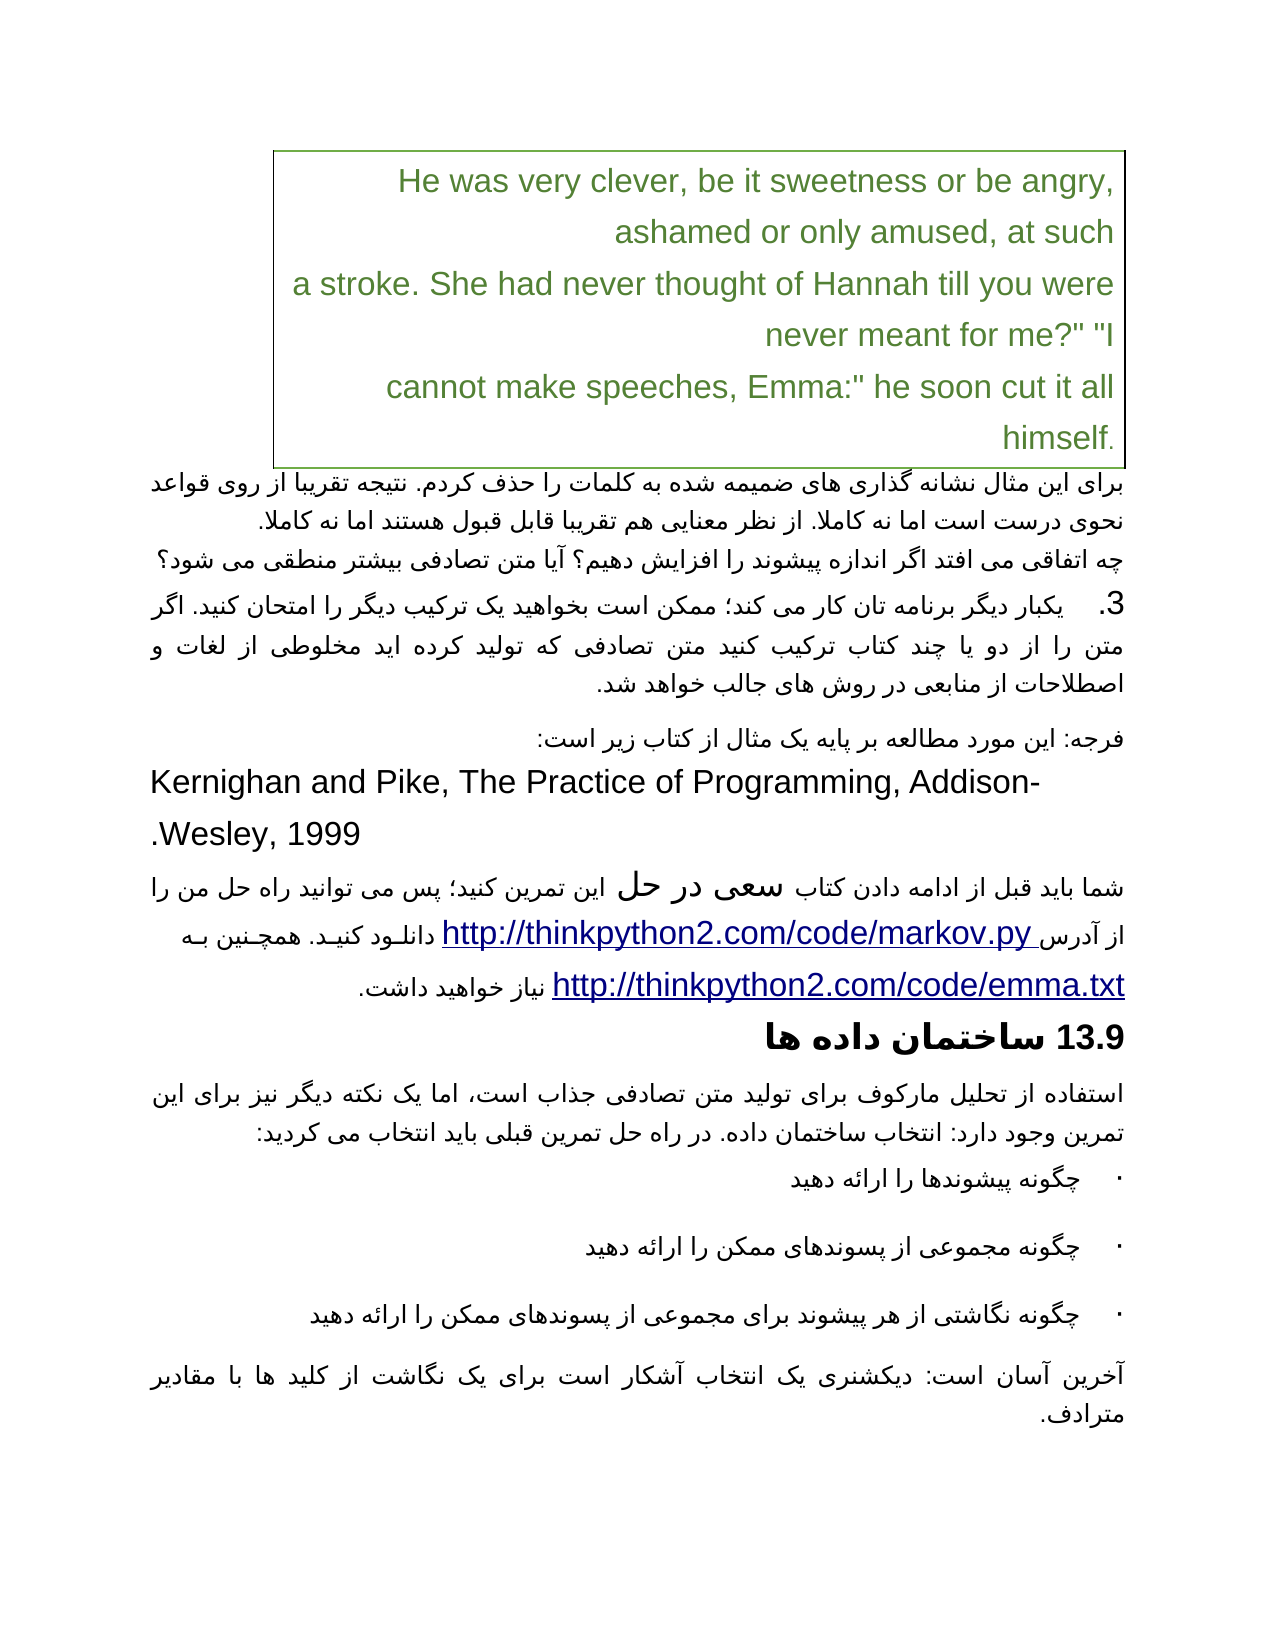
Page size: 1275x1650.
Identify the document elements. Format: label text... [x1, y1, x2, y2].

text · چگونه مجموعی از پسوندهای ممکن را ارائه دهید [150, 1225, 1125, 1262]
text شما باید قبل از ادامه دادن کتاب سعی در حل این تمرین کنید؛ پس می توانید راه حل من را از آدرس http://thinkpython2.com/code/markov.py دانلود کنید. همچنین به http://thinkpython2.com/code/emma.txt نیاز خواهید داشت. [150, 867, 1125, 1003]
subtitle 13.9 ساختمان داده ها [150, 1017, 1125, 1057]
text چه اتفاقی می افتد اگر اندازه پیشوند را افزایش دهیم؟ آیا متن تصادفی بیشتر منطقی می شود؟ [150, 545, 1125, 573]
text استفاده از تحلیل مارکوف برای تولید متن تصادفی جذاب است، اما یک نکته دیگر نیز برای این تمرین وجود دارد: انتخاب ساختمان داده. در راه حل تمرین قبلی باید انتخاب می کردید: [150, 1080, 1125, 1147]
text آخرین آسان است: دیکشنری یک انتخاب آشکار است برای یک نگاشت از کلید ها با مقادیر مترادف. [150, 1361, 1125, 1428]
text · چگونه نگاشتی از هر پیشوند برای مجموعی از پسوندهای ممکن را ارائه دهید [150, 1293, 1125, 1331]
text برای این مثال نشانه گذاری های ضمیمه شده به کلمات را حذف کردم. نتیجه تقریبا از روی قواعد نحوی درست است اما نه کاملا. از نظر معنایی هم تقریبا قابل قبول هستند اما نه کاملا. [150, 468, 1125, 535]
table_header He was very clever, be it sweetness or be angry, ashamed or only amused, at such a stroke. She had never thought of Hannah till you were never meant for me?" "I cannot make speeches, Emma:" he soon cut it all himself. [274, 152, 1124, 467]
text فرجه: این مورد مطالعه بر پایه یک مثال از کتاب زیر است: [150, 725, 1125, 753]
text · چگونه پیشوندها را ارائه دهید [150, 1157, 1125, 1194]
text 3. یکبار دیگر برنامه تان کار می کند؛ ممکن است بخواهید یک ترکیب دیگر را امتحان کنید. اگر متن را از دو یا چند کتاب ترکیب کنید متن تصادفی که تولید کرده اید مخلوطی از لغات و اصطلاحات از منابعی در روش های جالب خواهد شد. [150, 584, 1125, 698]
text Kernighan and Pike, The Practice of Programming, Addison-Wesley, 1999. [150, 764, 1125, 852]
